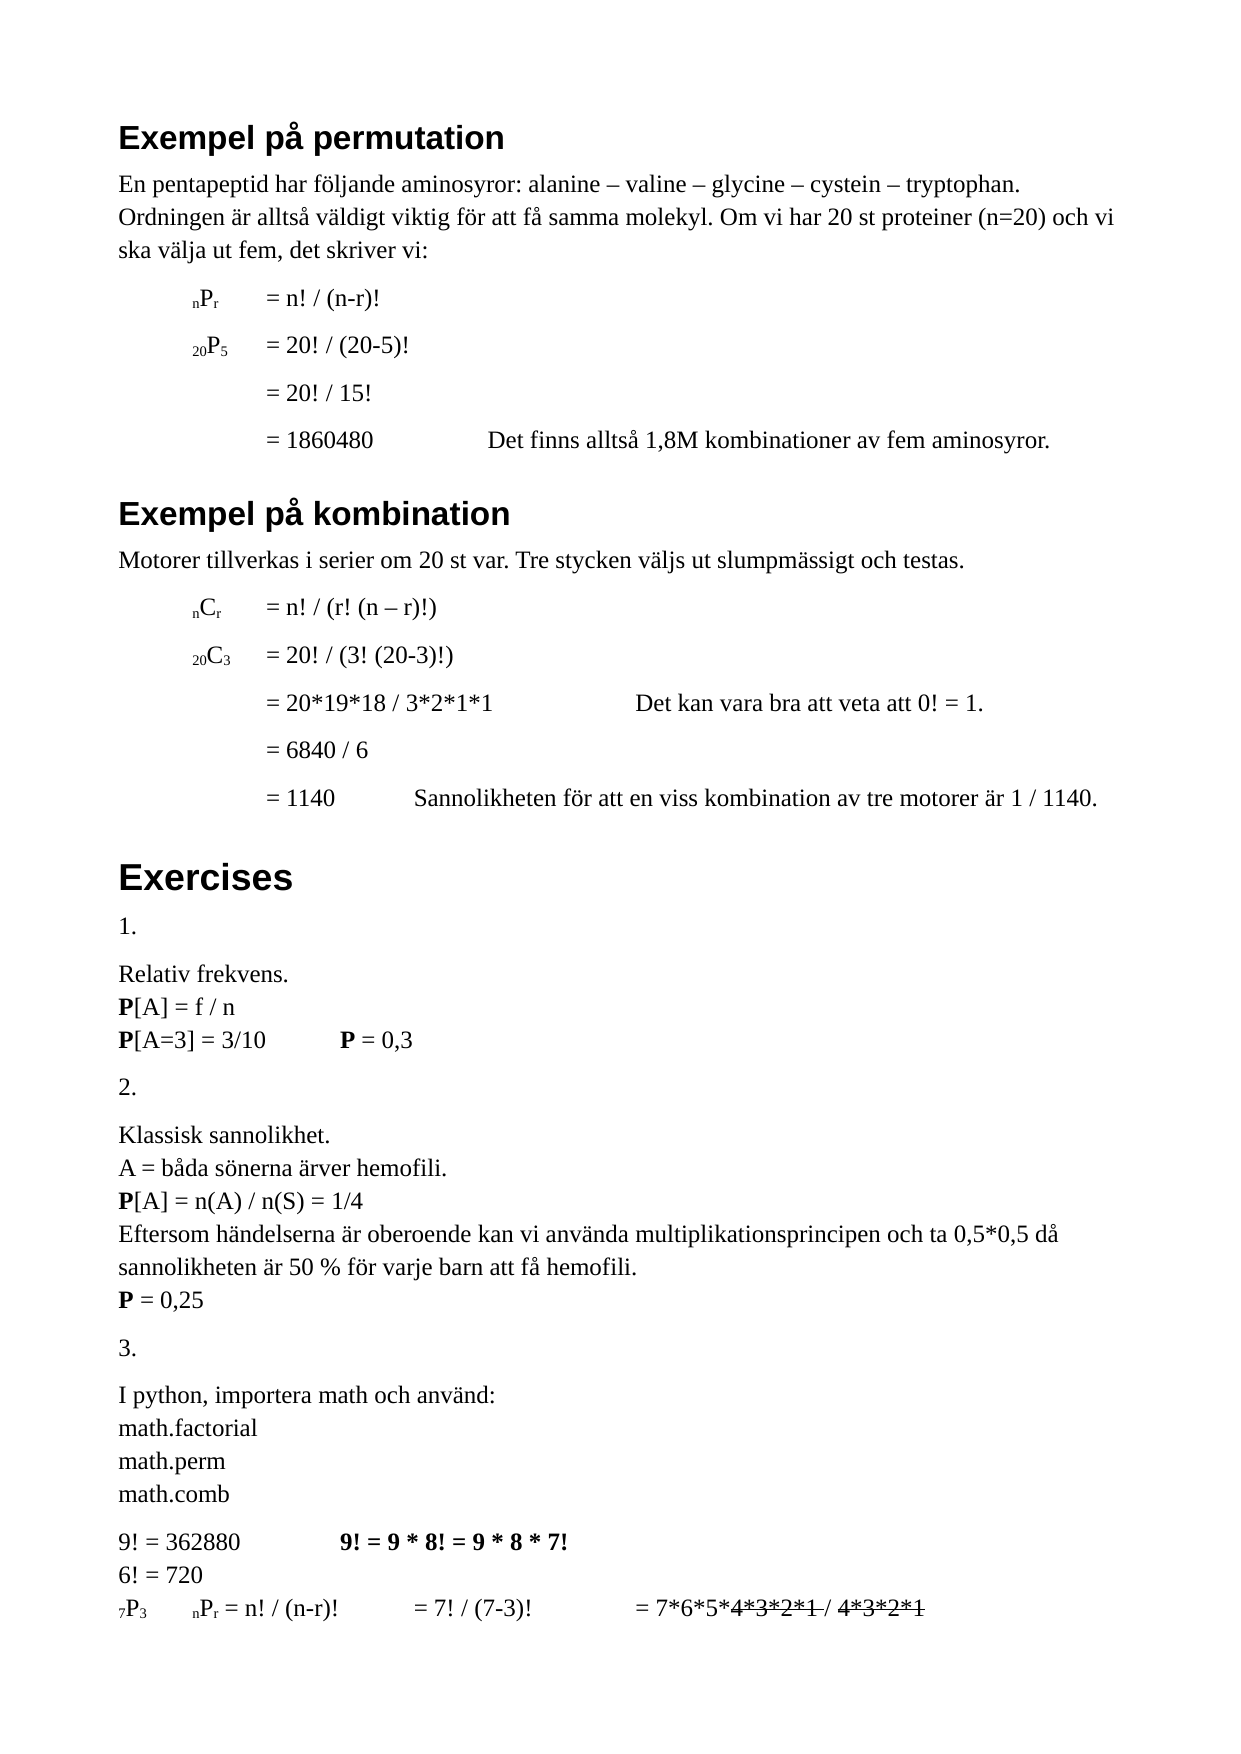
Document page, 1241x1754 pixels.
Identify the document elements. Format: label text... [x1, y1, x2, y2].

text Klassisk sannolikhet. A = båda sönerna ärver hemofili. P[A] = n(A) / n(S) = 1/4 Eftersom händelserna är oberoende kan vi använda multiplikationsprincipen och ta 0,5*0,5 då sannolikheten är 50 % för varje barn att få hemofili. P = 0,25 [118, 1120, 1122, 1314]
text = 20*19*18 / 3*2*1*1 Det kan vara bra att veta att 0! = 1. [118, 688, 1122, 716]
text nPr = n! / (n-r)! [118, 283, 1122, 311]
text = 20! / 15! [118, 378, 1122, 407]
text Motorer tillverkas i serier om 20 st var. Tre stycken väljs ut slumpmässigt och testas. [118, 545, 1122, 574]
text 9! = 362880 9! = 9 * 8! = 9 * 8 * 7! 6! = 720 7P3 nPr = n! / (n-r)! = 7! / (7-3)! = 7*6*5*4*3*2*1 / 4*3*2*1 [118, 1527, 1122, 1622]
text = 6840 / 6 [118, 735, 1122, 764]
text Relativ frekvens. P[A] = f / n P[A=3] = 3/10 P = 0,3 [118, 959, 1122, 1053]
subtitle Exempel på permutation [118, 118, 1122, 157]
text 1. [118, 911, 1122, 940]
text nCr = n! / (r! (n – r)!) [118, 592, 1122, 621]
text = 1860480 Det finns alltså 1,8M kombinationer av fem aminosyror. [118, 426, 1122, 454]
subtitle Exercises [118, 856, 1122, 899]
text I python, importera math och använd: math.factorial math.perm math.comb [118, 1380, 1122, 1508]
text = 1140 Sannolikheten för att en viss kombination av tre motorer är 1 / 1140. [118, 783, 1122, 812]
subtitle Exempel på kombination [118, 494, 1122, 532]
text 3. [118, 1333, 1122, 1361]
text En pentapeptid har följande aminosyror: alanine – valine – glycine – cystein – tryptophan. Ordningen är alltså väldigt viktig för att få samma molekyl. Om vi har 20 st proteiner (n=20) och vi ska välja ut fem, det skriver vi: [118, 169, 1122, 264]
text 20P5 = 20! / (20-5)! [118, 330, 1122, 359]
text 20C3 = 20! / (3! (20-3)!) [118, 640, 1122, 669]
text 2. [118, 1072, 1122, 1101]
